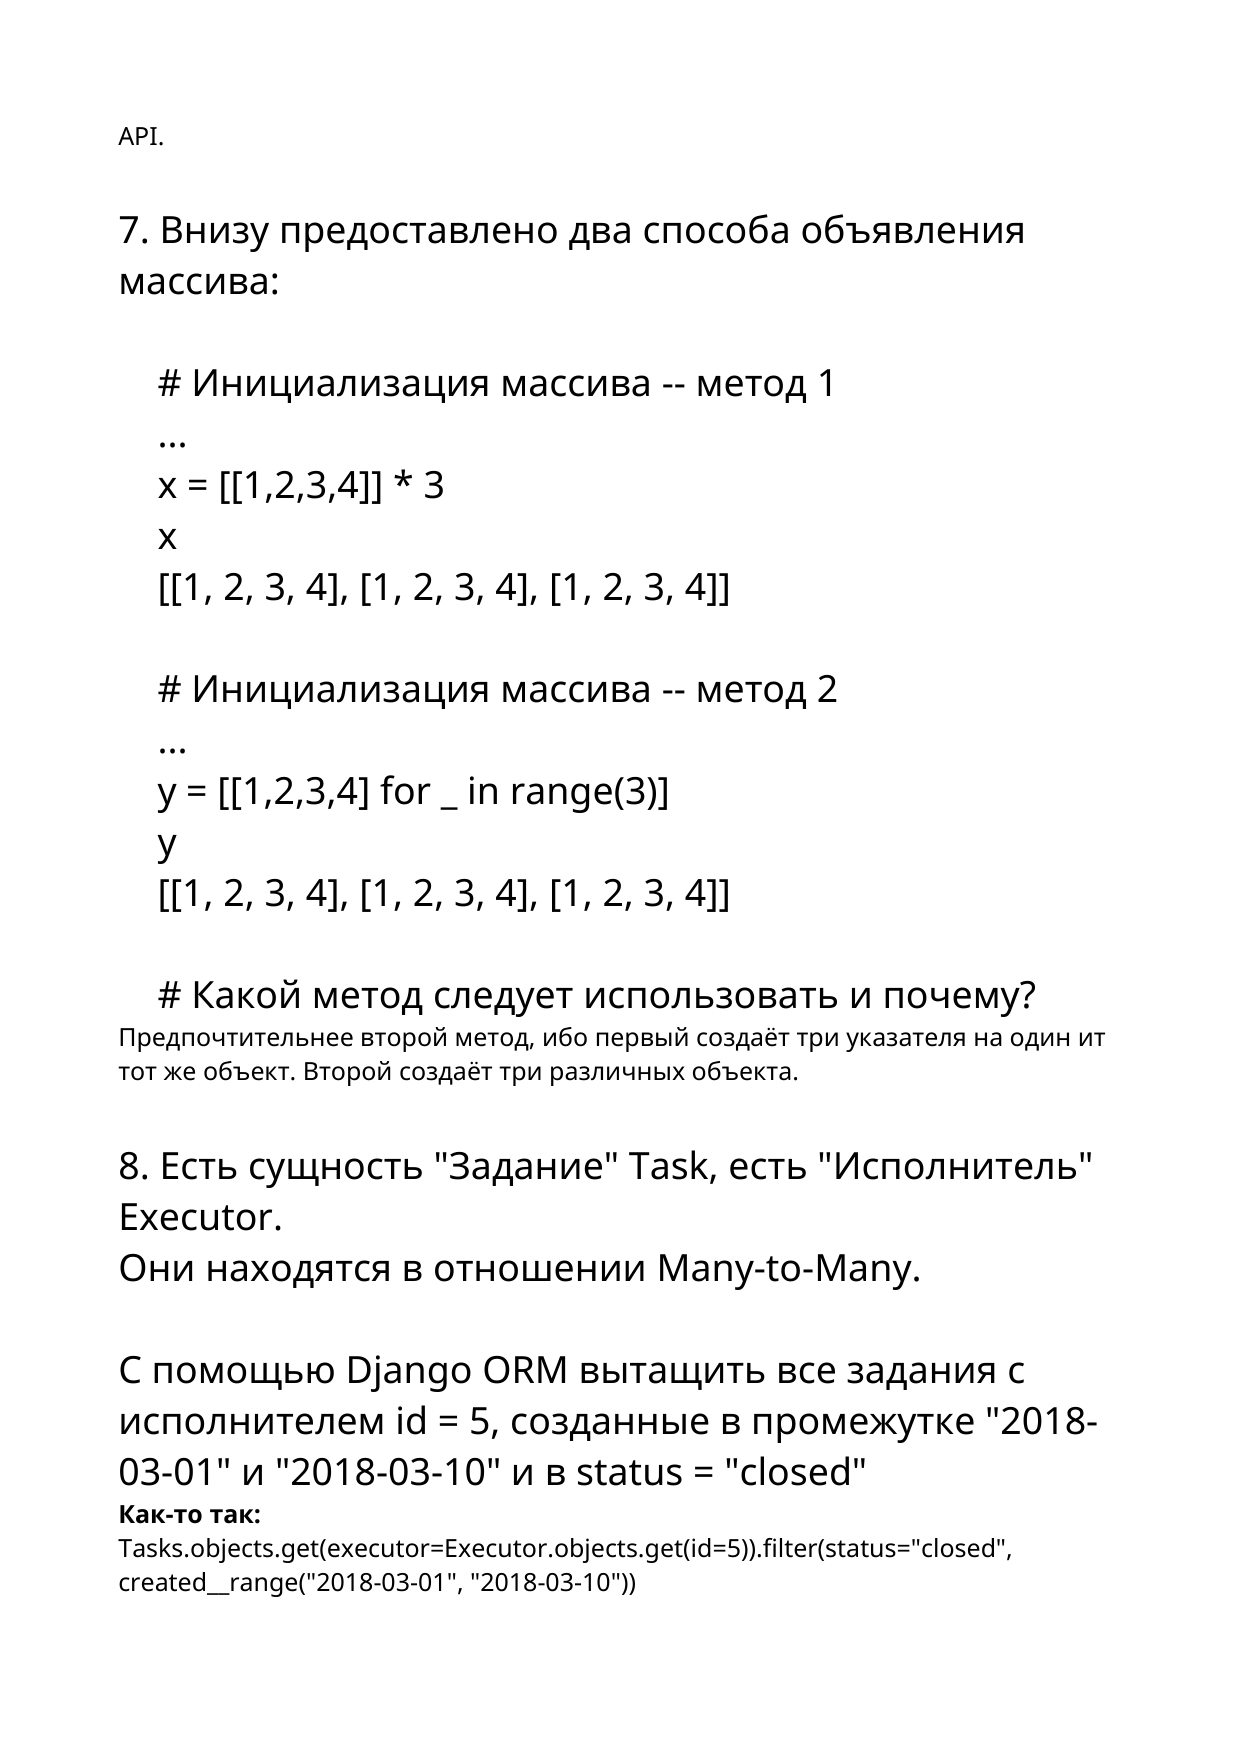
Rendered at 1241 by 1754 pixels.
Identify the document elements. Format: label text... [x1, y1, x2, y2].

text Предпочтительнее второй метод, ибо первый создаёт три указателя на один ит тот же объект. Второй создаёт три различных объекта. 8. Есть сущность "Задание" Task, есть "Исполнитель" Executor. Они находятся в отношении Many-to-Many. С помощью Django ORM вытащить все задания с исполнителем id = 5, созданные в промежутке "2018-03-01" и "2018-03-10" и в status = "closed" [118, 1020, 1122, 1496]
text 7. Внизу предоставлено два способа объявления массива: # Инициализация массива -- метод 1 ... x = [[1,2,3,4]] * 3 x [[1, 2, 3, 4], [1, 2, 3, 4], [1, 2, 3, 4]] # Инициализация массива -- метод 2 ... y = [[1,2,3,4] for _ in range(3)] y [[1, 2, 3, 4], [1, 2, 3, 4], [1, 2, 3, 4]] # Какой метод следует использовать и почему? [118, 203, 1122, 1020]
text API. [118, 118, 1122, 203]
text Как-то так: Tasks.objects.get(executor=Executor.objects.get(id=5)).filter(status="closed", created__range("2018-03-01", "2018-03-10")) [118, 1496, 1122, 1598]
